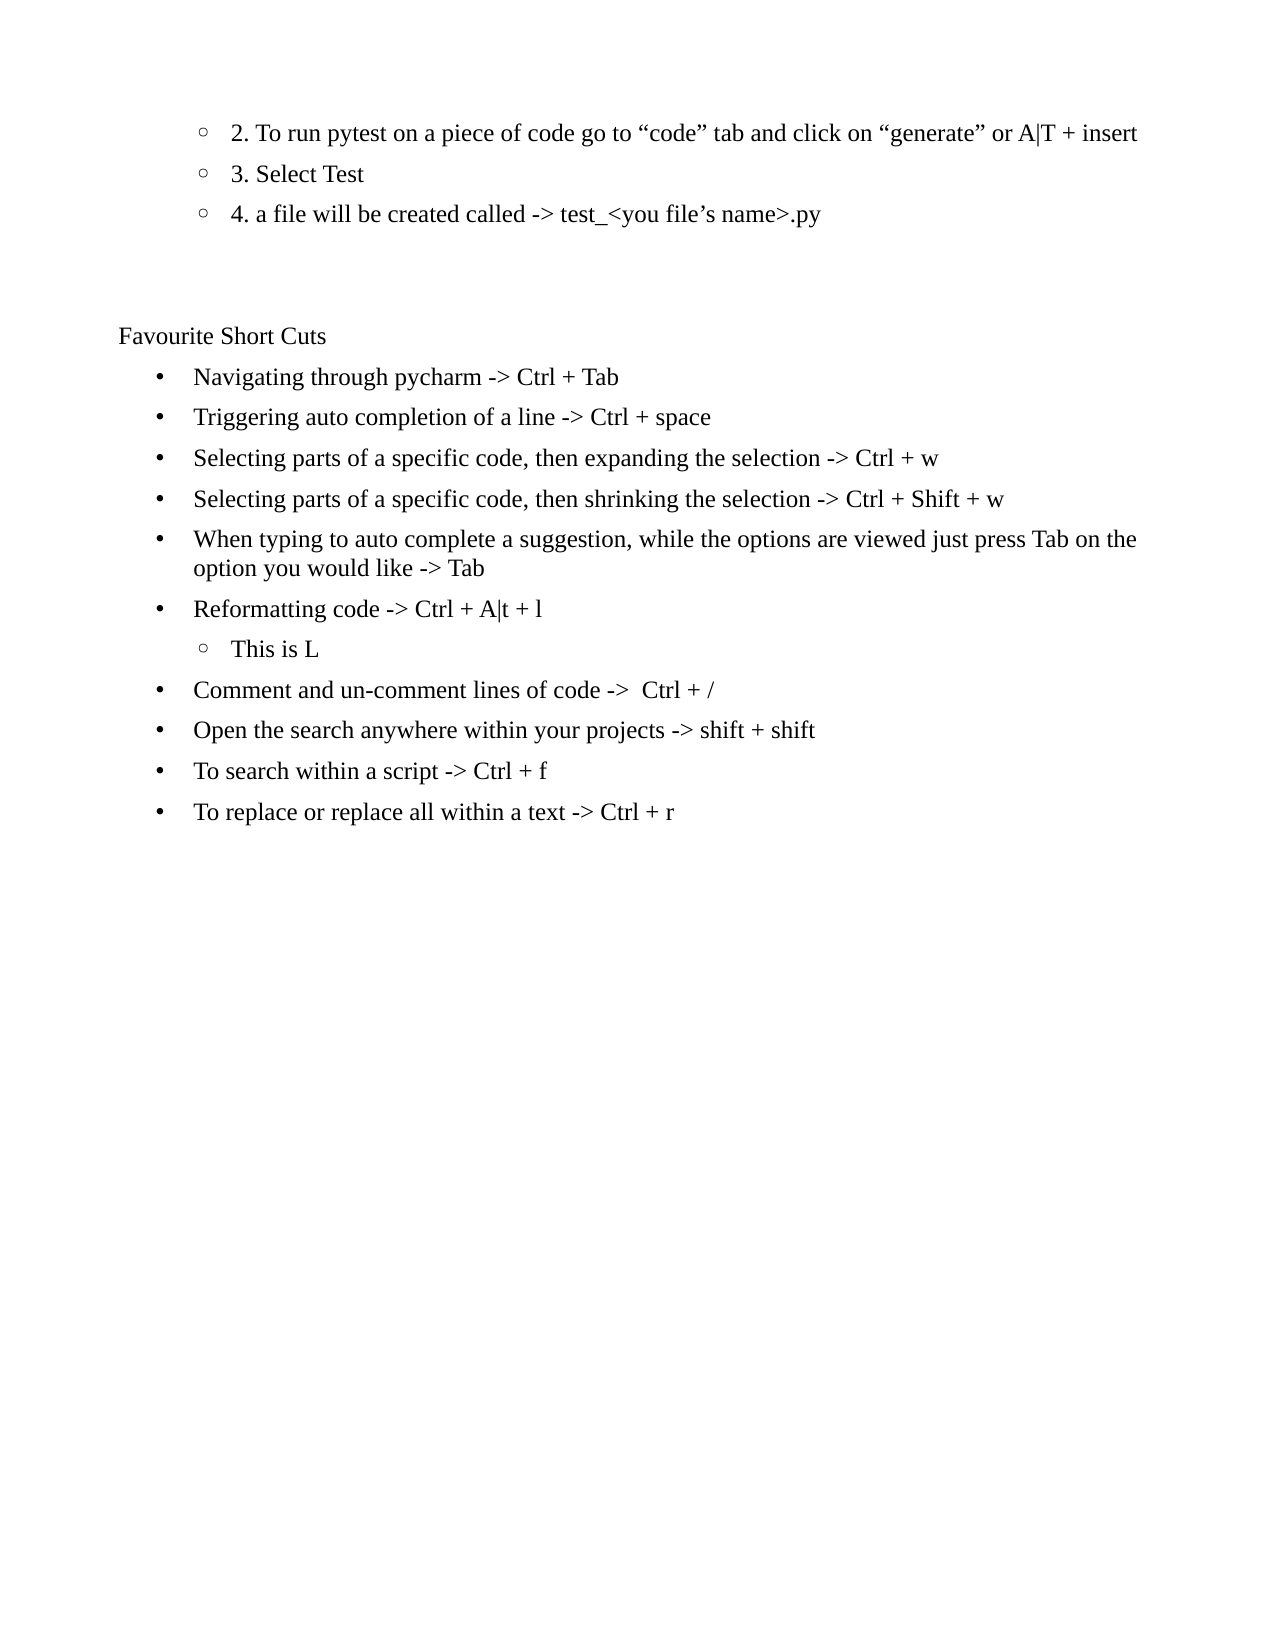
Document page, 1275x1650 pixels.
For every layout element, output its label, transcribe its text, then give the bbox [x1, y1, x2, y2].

list To replace or replace all within a text -> Ctrl + r [156, 797, 1157, 826]
list Selecting parts of a specific code, then expanding the selection -> Ctrl + w [156, 443, 1157, 472]
list Open the search anywhere within your projects -> shift + shift [156, 716, 1157, 744]
list Triggering auto completion of a line -> Ctrl + space [156, 402, 1157, 431]
list Reformatting code -> Ctrl + A|t + l [156, 594, 1157, 622]
list 4. a file will be created called -> test_<you file’s name>.py [193, 199, 1157, 228]
list Comment and un-comment lines of code -> Ctrl + / [156, 675, 1157, 704]
list To search within a script -> Ctrl + f [156, 756, 1157, 785]
list This is L [193, 634, 1157, 663]
list 3. Select Test [193, 159, 1157, 187]
list Selecting parts of a specific code, then shrinking the selection -> Ctrl + Shift + w [156, 484, 1157, 512]
list When typing to auto complete a suggestion, while the options are viewed just press Tab on the option you would like -> Tab [156, 524, 1157, 582]
list Navigating through pycharm -> Ctrl + Tab [156, 362, 1157, 391]
list 2. To run pytest on a piece of code go to “code” tab and click on “generate” or A|T + insert [193, 118, 1157, 147]
text Favourite Short Cuts [118, 321, 1157, 350]
